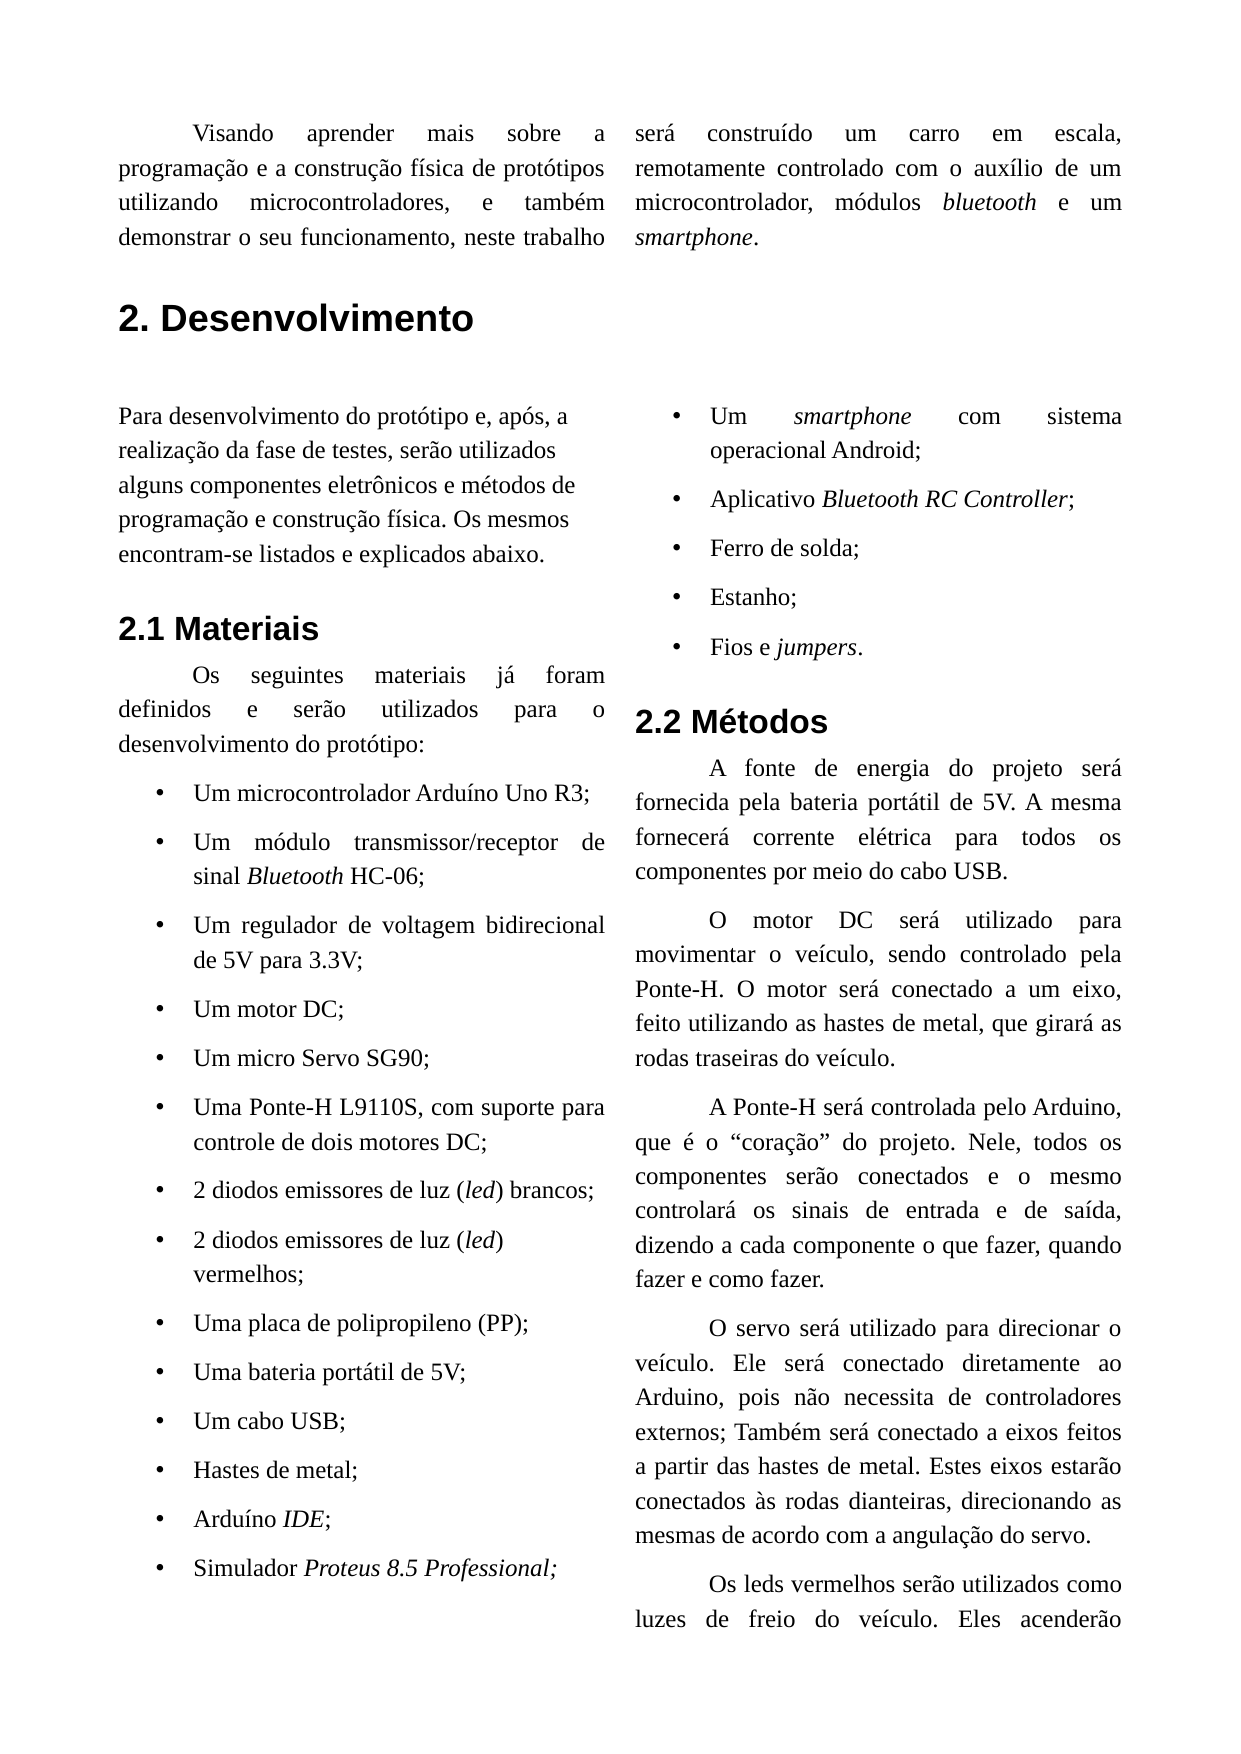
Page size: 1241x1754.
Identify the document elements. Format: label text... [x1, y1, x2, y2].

list Aplicativo Bluetooth RC Controller; [672, 484, 1122, 513]
list Uma placa de polipropileno (PP); [156, 1308, 605, 1337]
text Os seguintes materiais já foram definidos e serão utilizados para o desenvolvimento do protótipo: [118, 660, 605, 757]
list Um cabo USB; [156, 1406, 605, 1435]
list Um motor DC; [156, 994, 605, 1023]
text A fonte de energia do projeto será fornecida pela bateria portátil de 5V. A mesma fornecerá corrente elétrica para todos os componentes por meio do cabo USB. [635, 753, 1122, 885]
list Uma Ponte-H L9110S, com suporte para controle de dois motores DC; [156, 1092, 605, 1155]
text será construído um carro em escala, remotamente controlado com o auxílio de um microcontrolador, módulos bluetooth e um smartphone. [635, 118, 1122, 250]
subtitle 2.2 Métodos [635, 701, 1122, 740]
text A Ponte-H será controlada pelo Arduino, que é o “coração” do projeto. Nele, todos os componentes serão conectados e o mesmo controlará os sinais de entrada e de saída, dizendo a cada componente o que fazer, quando fazer e como fazer. [635, 1092, 1122, 1293]
list Fios e jumpers. [672, 632, 1122, 660]
list Um smartphone com sistema operacional Android; [672, 401, 1122, 464]
list 2 diodos emissores de luz (led) brancos; [156, 1176, 605, 1204]
list Um microcontrolador Arduíno Uno R3; [156, 778, 605, 807]
list Estanho; [672, 582, 1122, 611]
subtitle 2.1 Materiais [118, 609, 605, 647]
text Os leds vermelhos serão utilizados como luzes de freio do veículo. Eles acenderão [635, 1569, 1122, 1633]
list Um módulo transmissor/receptor de sinal Bluetooth HC-06; [156, 827, 605, 890]
list Uma bateria portátil de 5V; [156, 1357, 605, 1386]
list 2 diodos emissores de luz (led) vermelhos; [156, 1225, 605, 1288]
text O motor DC será utilizado para movimentar o veículo, sendo controlado pela Ponte-H. O motor será conectado a um eixo, feito utilizando as hastes de metal, que girará as rodas traseiras do veículo. [635, 905, 1122, 1072]
list Ferro de solda; [672, 533, 1122, 562]
list Hastes de metal; [156, 1455, 605, 1484]
text O servo será utilizado para direcionar o veículo. Ele será conectado diretamente ao Arduino, pois não necessita de controladores externos; Também será conectado a eixos feitos a partir das hastes de metal. Estes eixos estarão conectados às rodas dianteiras, direcionando as mesmas de acordo com a angulação do servo. [635, 1313, 1122, 1549]
list Um regulador de voltagem bidirecional de 5V para 3.3V; [156, 910, 605, 974]
list Simulador Proteus 8.5 Professional; [156, 1553, 605, 1582]
text Para desenvolvimento do protótipo e, após, a realização da fase de testes, serão utilizados alguns componentes eletrônicos e métodos de programação e construção física. Os mesmos encontram-se listados e explicados abaixo. [118, 401, 605, 567]
list Um micro Servo SG90; [156, 1043, 605, 1072]
text Visando aprender mais sobre a programação e a construção física de protótipos utilizando microcontroladores, e também demonstrar o seu funcionamento, neste trabalho [118, 118, 605, 250]
list Arduíno IDE; [156, 1504, 605, 1533]
subtitle 2. Desenvolvimento [118, 296, 1122, 339]
